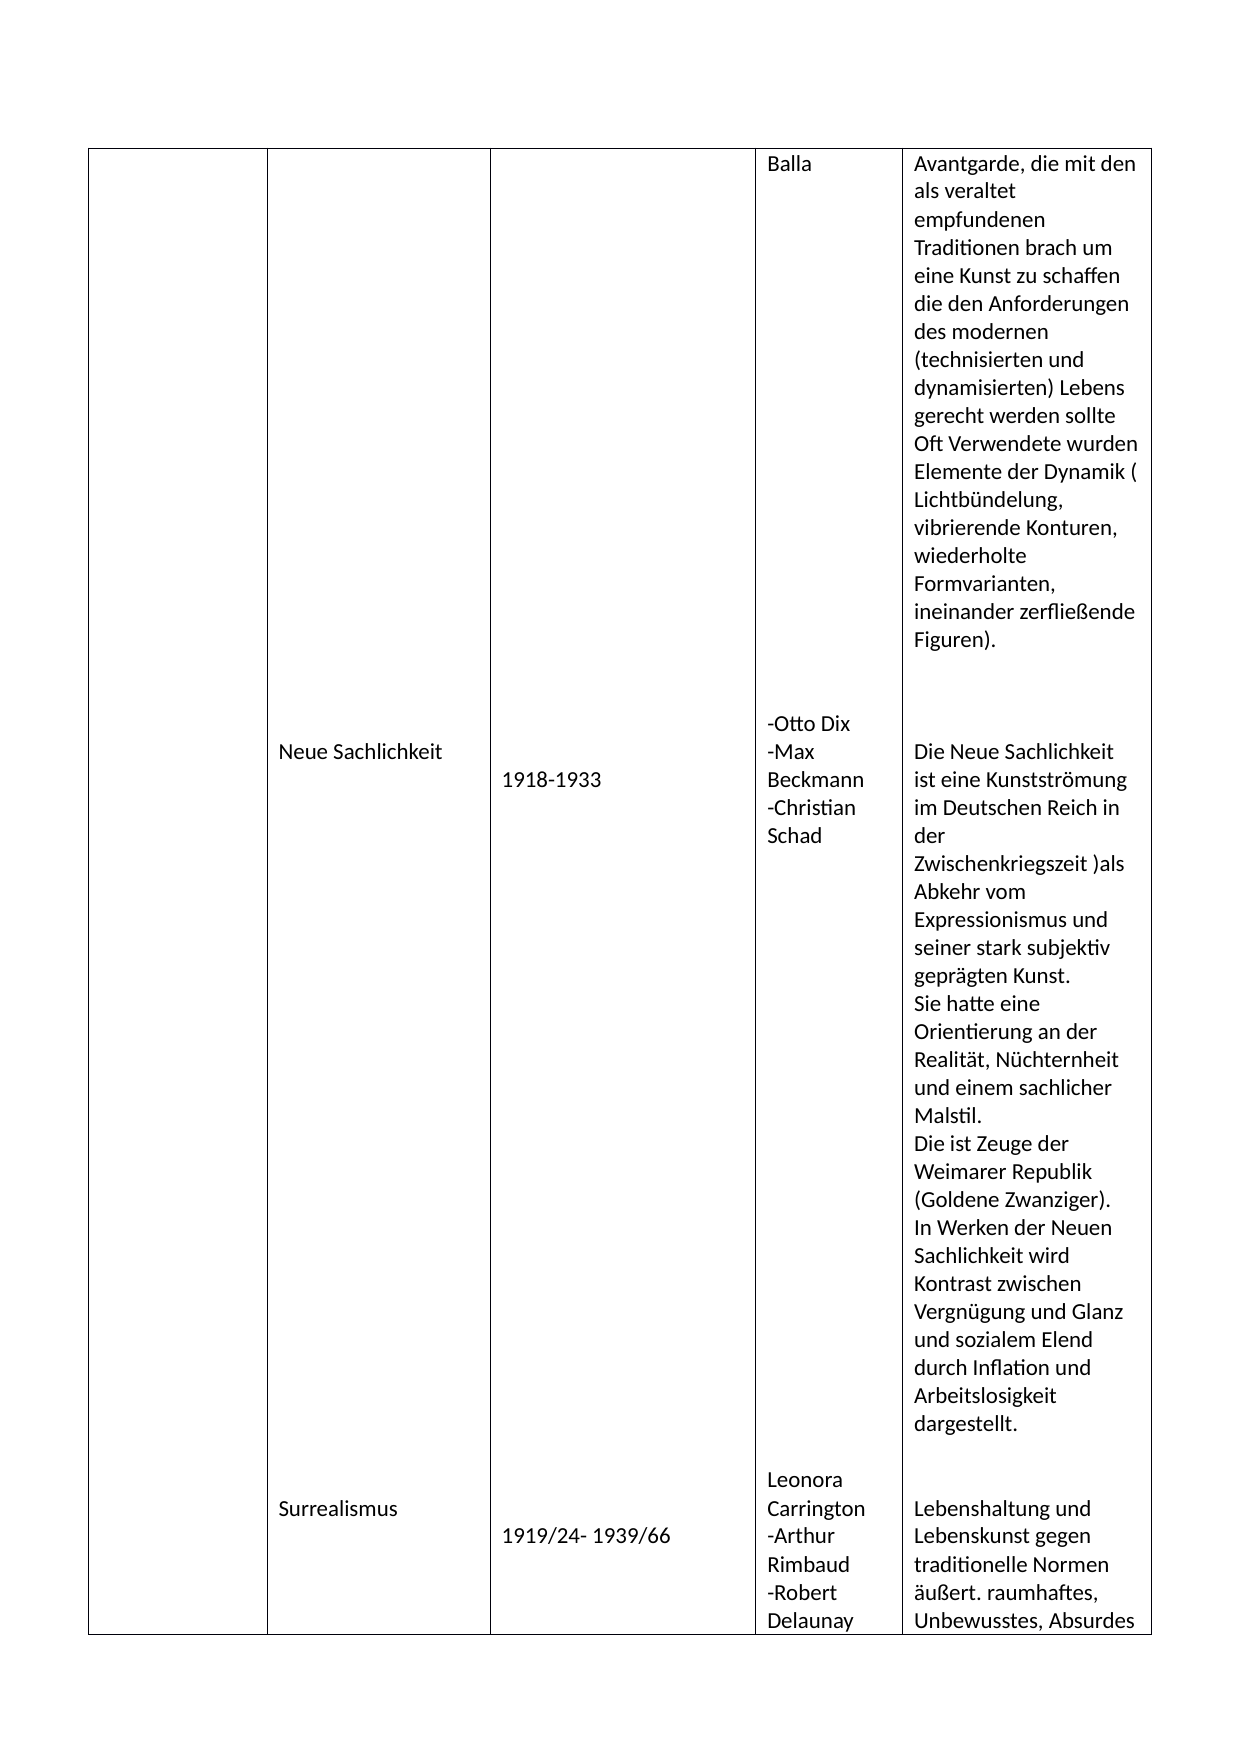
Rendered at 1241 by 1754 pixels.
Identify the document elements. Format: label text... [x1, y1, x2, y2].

table_header [89, 149, 267, 1634]
table_header Neue Sachlichkeit Surrealismus [268, 149, 490, 1634]
table_header 1918-1933 1919/24- 1939/66 [491, 149, 755, 1634]
table_header Avantgarde, die mit den als veraltet empfundenen Traditionen brach um eine Kunst zu schaffen die den Anforderungen des modernen (technisierten und dynamisierten) Lebens gerecht werden sollte Oft Verwendete wurden Elemente der Dynamik ( Lichtbündelung, vibrierende Konturen, wiederholte Formvarianten, ineinander zerfließende Figuren). Die Neue Sachlichkeit ist eine Kunstströmung im Deutschen Reich in der Zwischenkriegszeit )als Abkehr vom Expressionismus und seiner stark subjektiv geprägten Kunst. Sie hatte eine Orientierung an der Realität, Nüchternheit und einem sachlicher Malstil. Die ist Zeuge der Weimarer Republik (Goldene Zwanziger). In Werken der Neuen Sachlichkeit wird Kontrast zwischen Vergnügung und Glanz und sozialem Elend durch Inflation und Arbeitslosigkeit dargestellt. Lebenshaltung und Lebenskunst gegen traditionelle Normen äußert. raumhaftes, Unbewusstes, Absurdes [903, 149, 1151, 1634]
table_header Balla -Otto Dix -Max Beckmann -Christian Schad Leonora Carrington -Arthur Rimbaud -Robert Delaunay [756, 149, 902, 1634]
